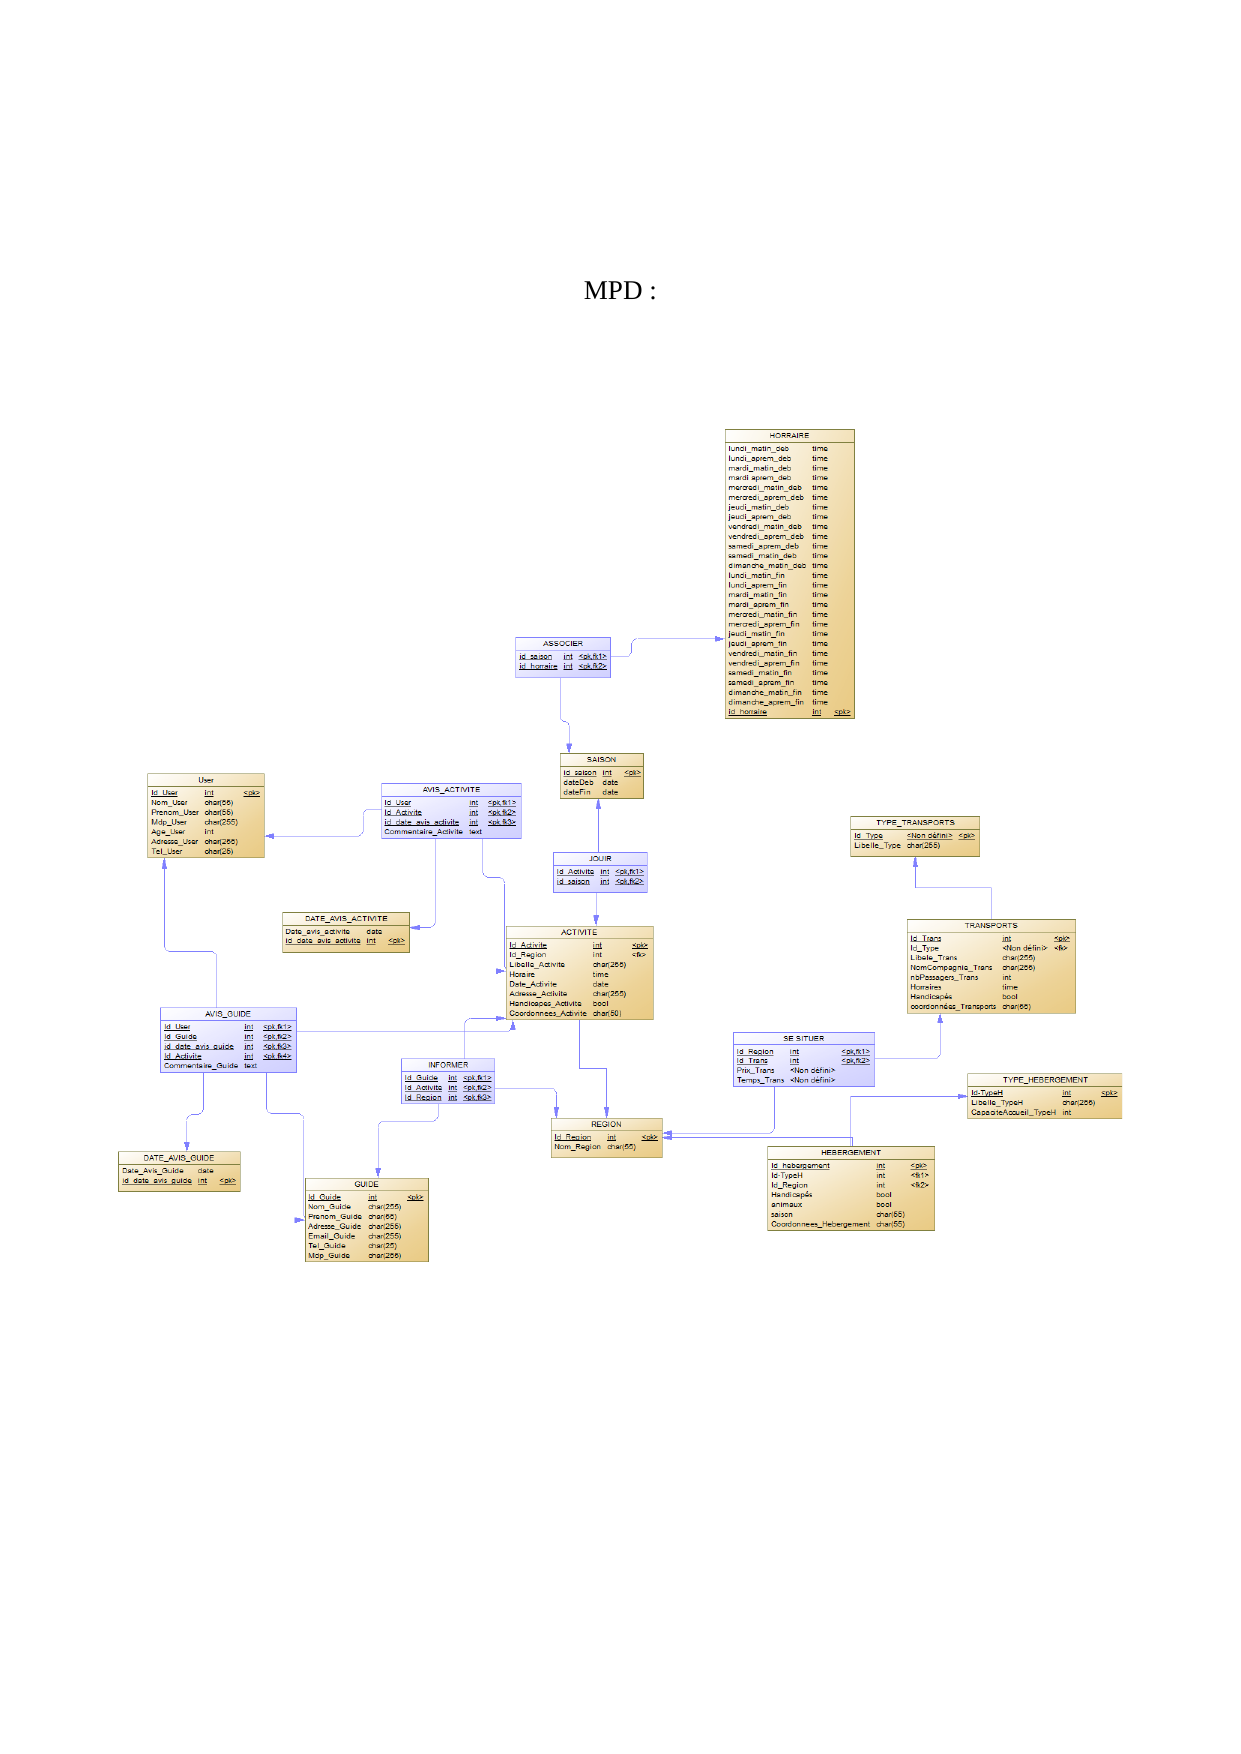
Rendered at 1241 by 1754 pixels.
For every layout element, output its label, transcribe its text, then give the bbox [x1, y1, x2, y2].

text MPD : [118, 274, 1122, 305]
picture [118, 429, 1123, 1262]
